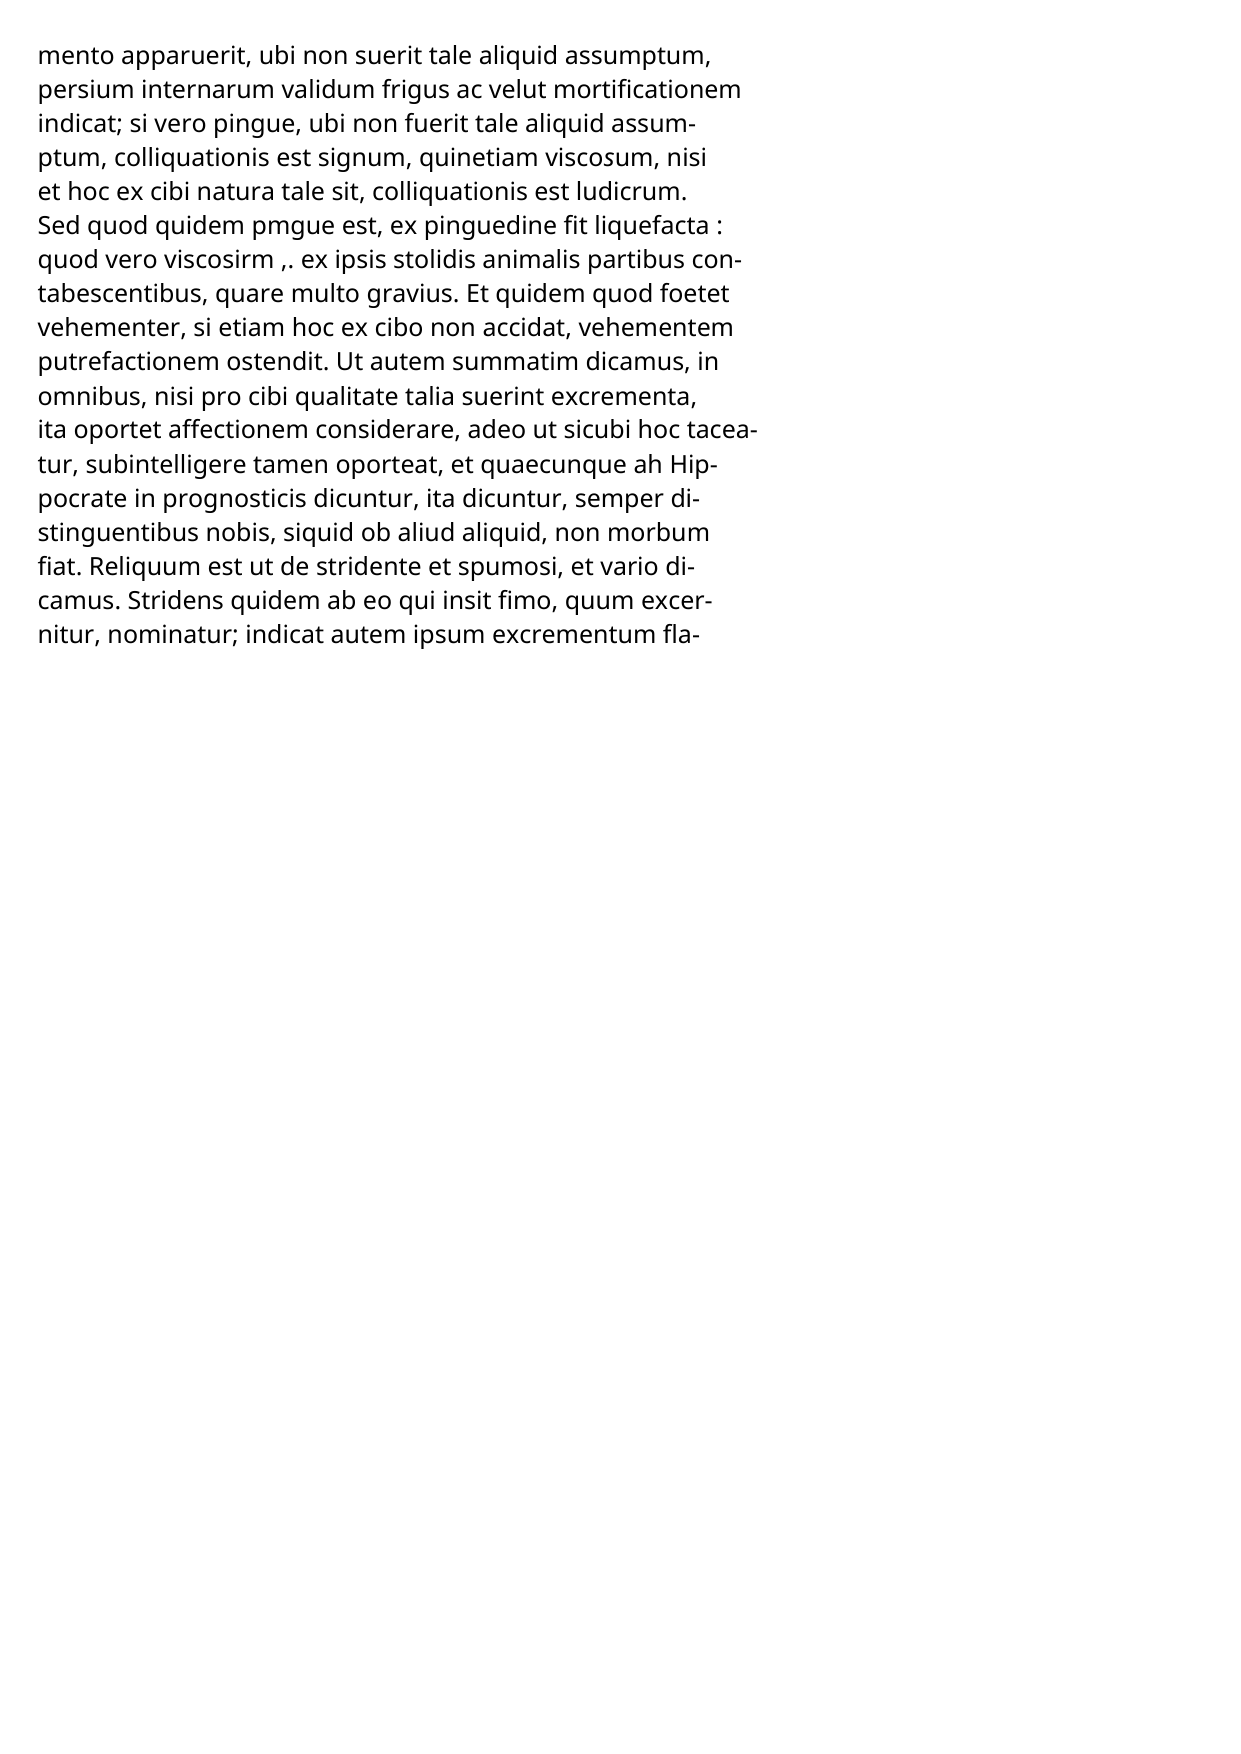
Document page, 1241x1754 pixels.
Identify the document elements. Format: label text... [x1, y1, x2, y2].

text mento apparuerit, ubi non suerit tale aliquid assumptum, persium internarum validum frigus ac velut mortificationem indicat; si vero pingue, ubi non fuerit tale aliquid assum- ptum, colliquationis est signum, quinetiam viscosum, nisi et hoc ex cibi natura tale sit, colliquationis est ludicrum. Sed quod quidem pmgue est, ex pinguedine fit liquefacta : quod vero viscosirm ,. ex ipsis stolidis animalis partibus con- tabescentibus, quare multo gravius. Et quidem quod foetet vehementer, si etiam hoc ex cibo non accidat, vehementem putrefactionem ostendit. Ut autem summatim dicamus, in omnibus, nisi pro cibi qualitate talia suerint excrementa, ita oportet affectionem considerare, adeo ut sicubi hoc tacea- tur, subintelligere tamen oporteat, et quaecunque ah Hip- pocrate in prognosticis dicuntur, ita dicuntur, semper di- stinguentibus nobis, siquid ob aliud aliquid, non morbum fiat. Reliquum est ut de stridente et spumosi, et vario di- camus. Stridens quidem ab eo qui insit fimo, quum excer- nitur, nominatur; indicat autem ipsum excrementum fla- [37, 37, 1203, 651]
